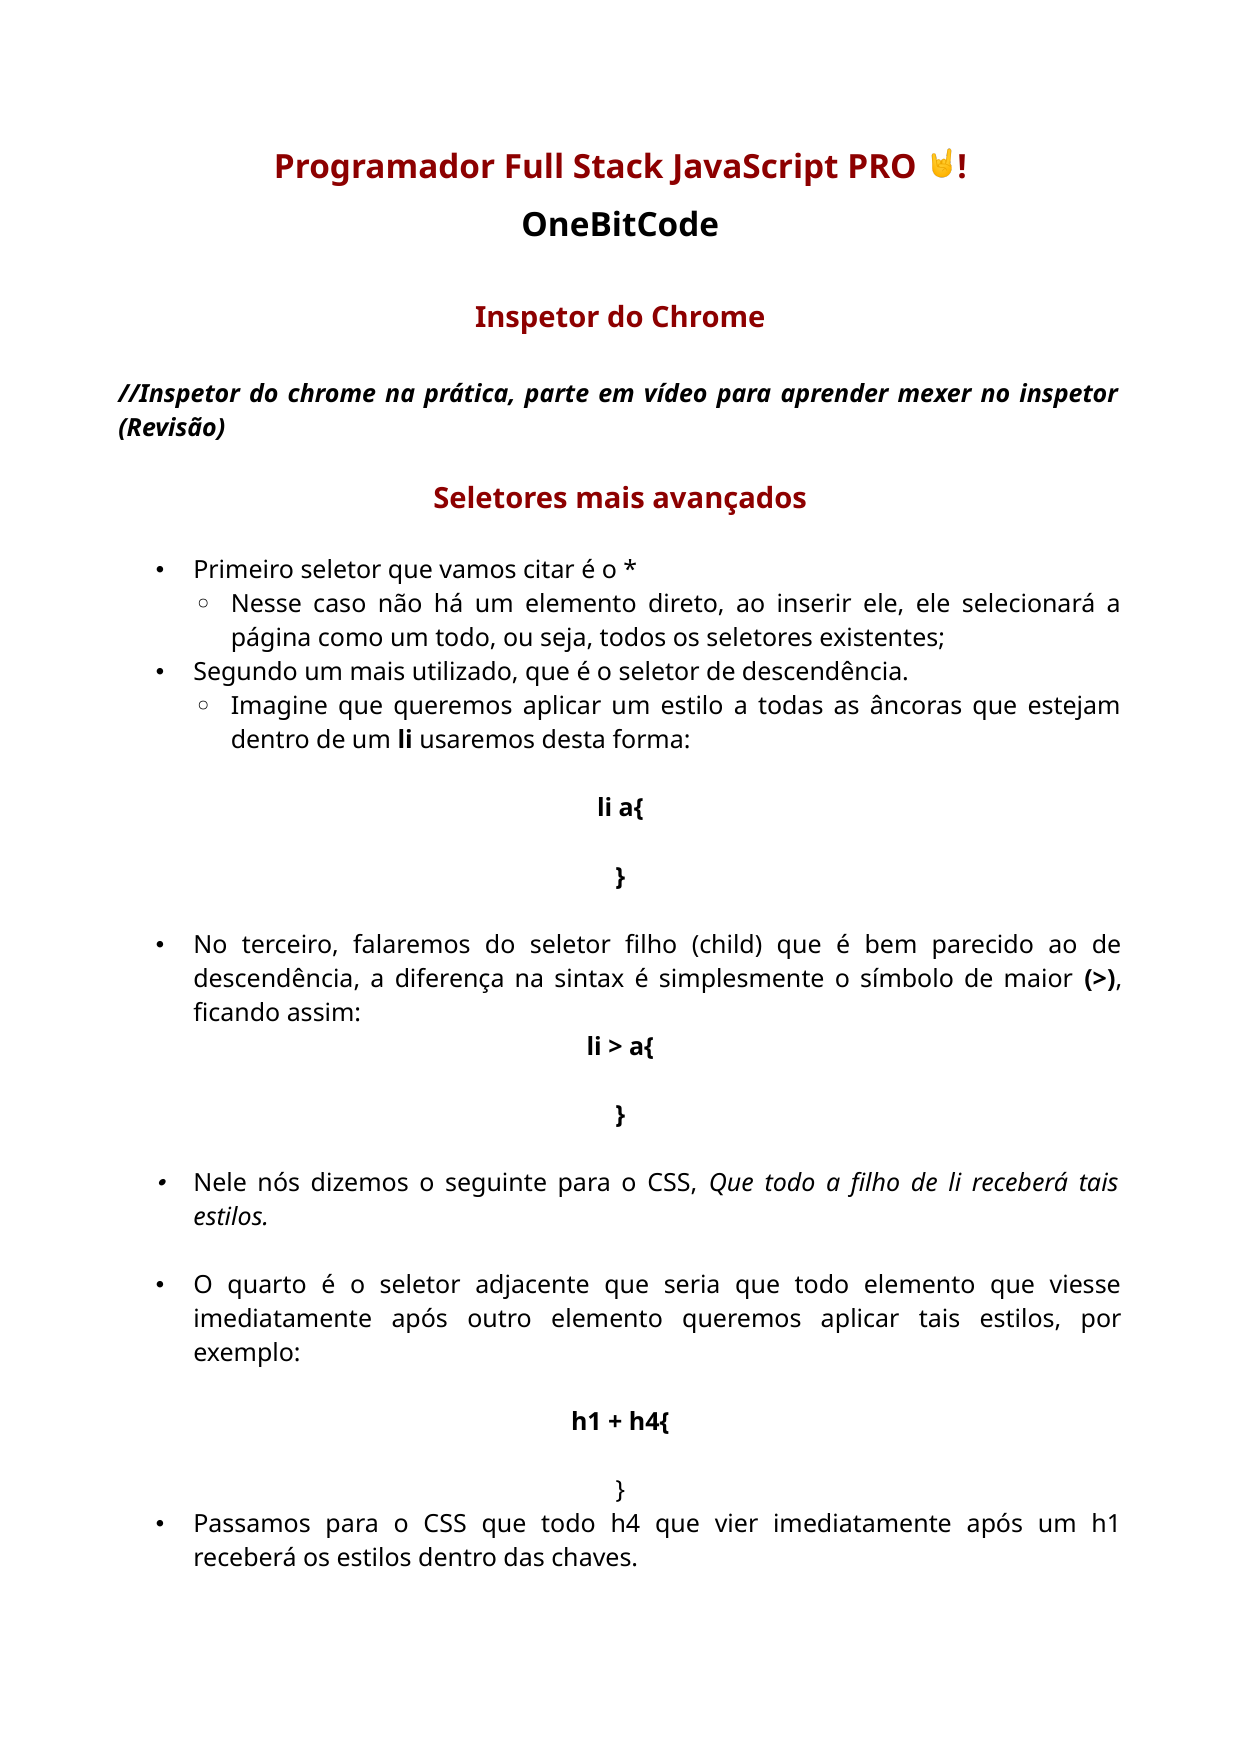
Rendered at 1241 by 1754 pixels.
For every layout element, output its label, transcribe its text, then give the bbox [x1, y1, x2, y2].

list No terceiro, falaremos do seletor filho (child) que é bem parecido ao de descendência, a diferença na sintax é simplesmente o símbolo de maior (>), ficando assim: [156, 926, 1122, 1028]
text Inspetor do Chrome [118, 296, 1122, 336]
list O quarto é o seletor adjacente que seria que todo elemento que viesse imediatamente após outro elemento queremos aplicar tais estilos, por exemplo: [156, 1267, 1122, 1369]
picture [925, 147, 958, 179]
text } [118, 1097, 1122, 1131]
list Primeiro seletor que vamos citar é o * [156, 552, 1122, 586]
text li > a{ [118, 1028, 1122, 1062]
text //Inspetor do chrome na prática, parte em vídeo para aprender mexer no inspetor (Revisão) [118, 376, 1122, 444]
text li a{ [118, 790, 1122, 824]
text Seletores mais avançados [118, 478, 1122, 517]
list Nesse caso não há um elemento direto, ao inserir ele, ele selecionará a página como um todo, ou seja, todos os seletores existentes; [193, 586, 1122, 654]
list Nele nós dizemos o seguinte para o CSS, Que todo a filho de li receberá tais estilos. [156, 1165, 1122, 1233]
text } [118, 858, 1122, 892]
text } [118, 1471, 1122, 1505]
list Imagine que queremos aplicar um estilo a todas as âncoras que estejam dentro de um li usaremos desta forma: [193, 688, 1122, 756]
text h1 + h4{ [118, 1403, 1122, 1437]
list Passamos para o CSS que todo h4 que vier imediatamente após um h1 receberá os estilos dentro das chaves. [156, 1505, 1122, 1573]
list Segundo um mais utilizado, que é o seletor de descendência. [156, 654, 1122, 688]
